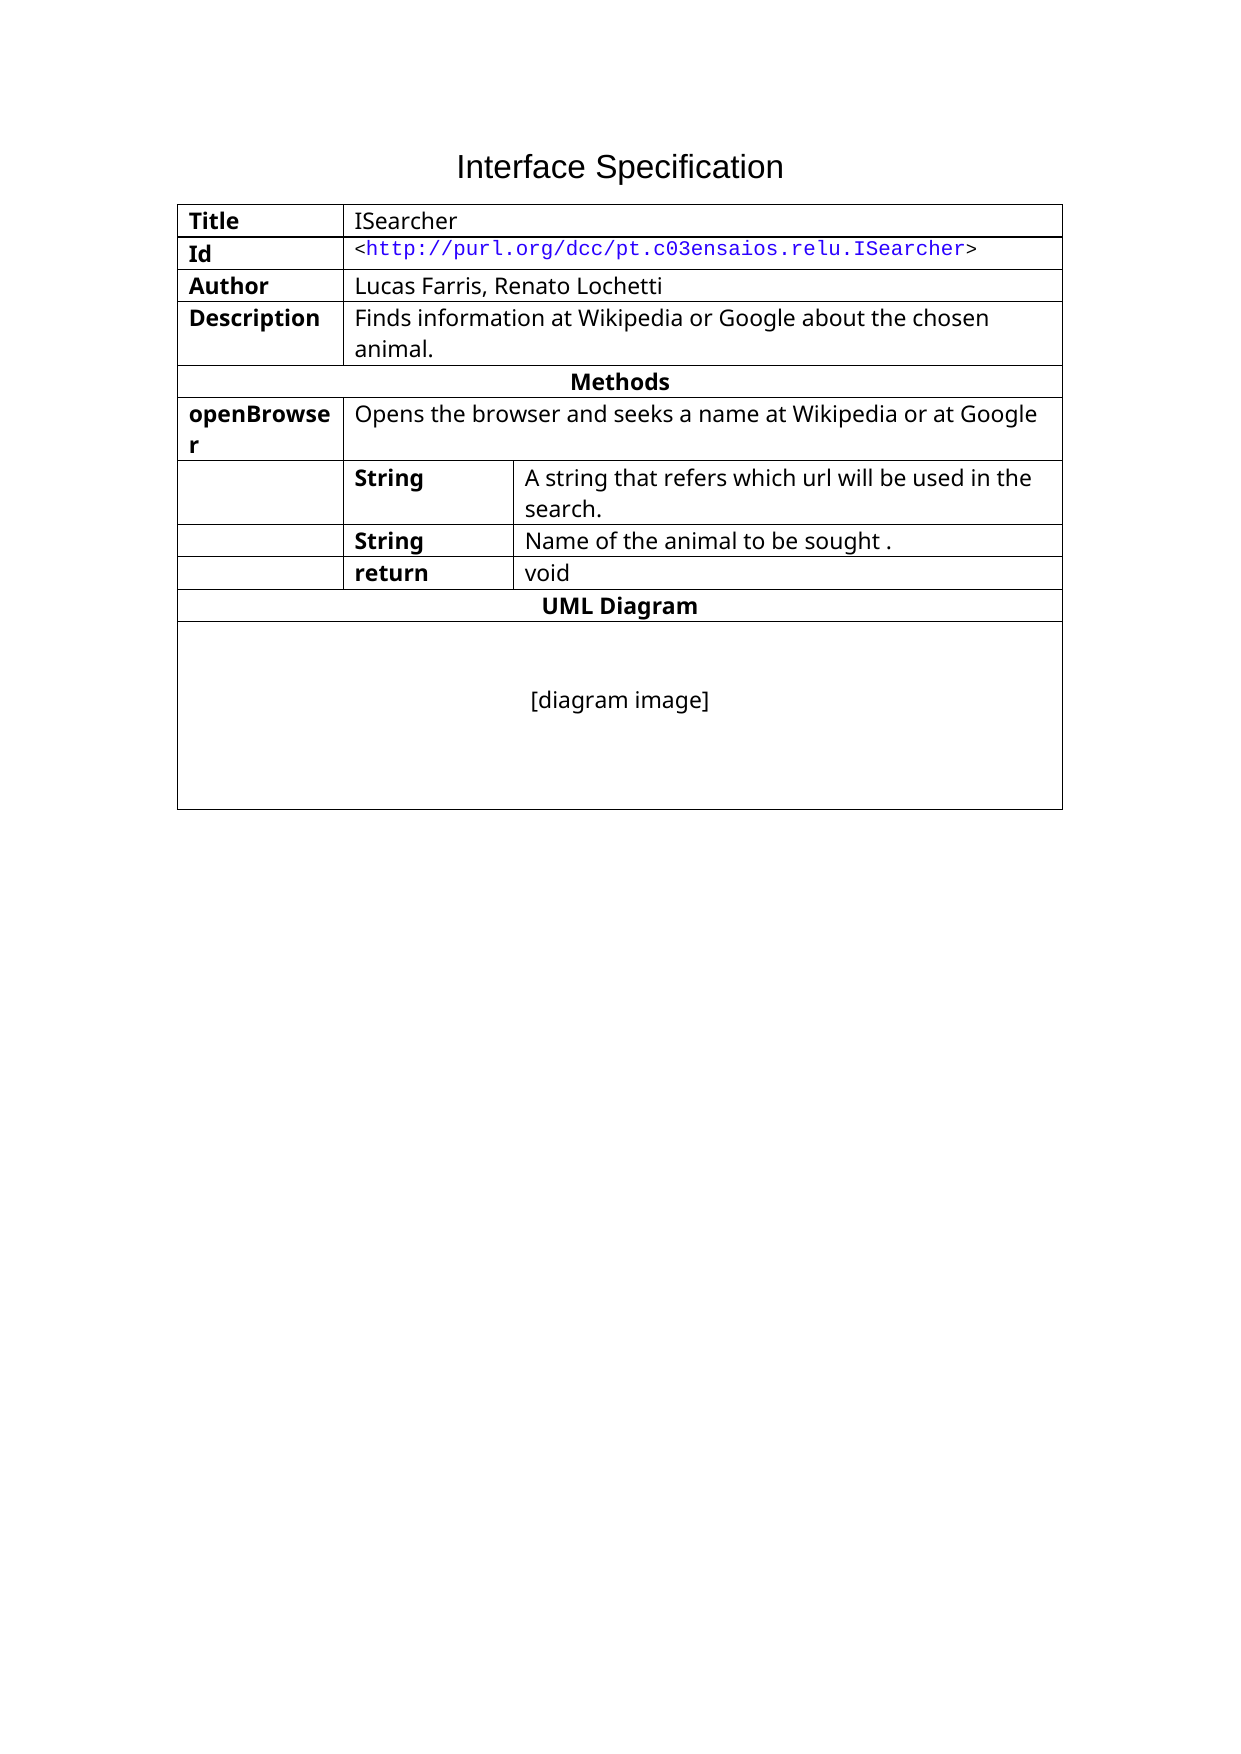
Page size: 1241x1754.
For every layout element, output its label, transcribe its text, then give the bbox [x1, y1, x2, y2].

table_cell [178, 525, 343, 556]
text Interface Specification [177, 148, 1063, 186]
table_header Title [178, 205, 343, 236]
table_cell Author [178, 270, 343, 301]
table_cell [178, 461, 343, 524]
table_cell Methods [178, 366, 1062, 397]
table_cell void [514, 557, 1062, 588]
table_cell Lucas Farris, Renato Lochetti [344, 270, 1062, 301]
table_cell UML Diagram [178, 590, 1062, 621]
table_cell [178, 557, 343, 588]
table_cell Id [178, 238, 343, 269]
table_cell [diagram image] [178, 622, 1062, 809]
table_cell A string that refers which url will be used in the search. [514, 461, 1062, 524]
table_cell Opens the browser and seeks a name at Wikipedia or at Google [344, 398, 1062, 460]
table_cell openBrowser [178, 398, 343, 460]
table_header ISearcher [344, 205, 1062, 236]
table_cell <http://purl.org/dcc/pt.c03ensaios.relu.ISearcher> [344, 238, 1062, 269]
table_cell String [344, 525, 513, 556]
table_cell Finds information at Wikipedia or Google about the chosen animal. [344, 302, 1062, 364]
table_cell String [344, 461, 513, 524]
table_cell return [344, 557, 513, 588]
table_cell Description [178, 302, 343, 364]
table_cell Name of the animal to be sought . [514, 525, 1062, 556]
